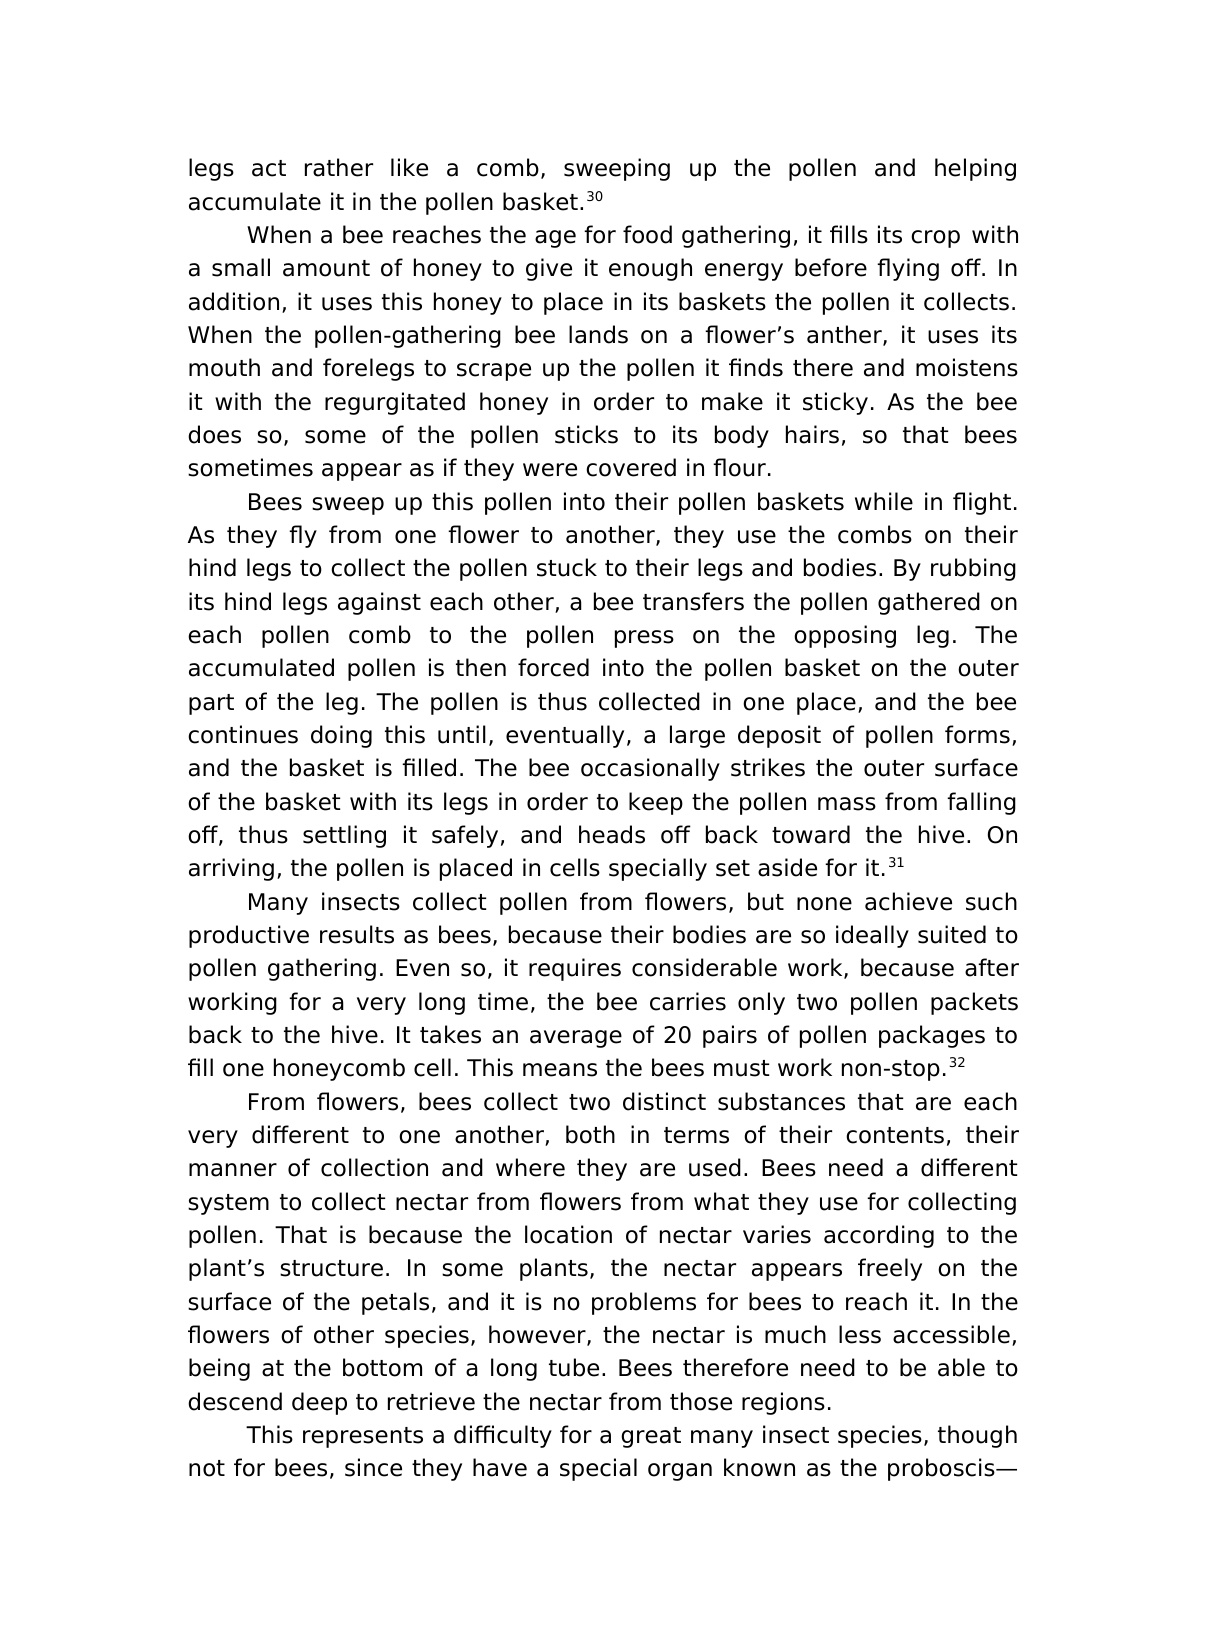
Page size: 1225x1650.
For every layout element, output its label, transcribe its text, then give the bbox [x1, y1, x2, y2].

text From flowers, bees collect two distinct substances that are each very different to one another, both in terms of their contents, their manner of collection and where they are used. Bees need a different system to collect nectar from flowers from what they use for collecting pollen. That is because the location of nectar varies according to the plant’s structure. In some plants, the nectar appears freely on the surface of the petals, and it is no problems for bees to reach it. In the flowers of other species, however, the nectar is much less accessible, being at the bottom of a long tube. Bees therefore need to be able to descend deep to retrieve the nectar from those regions. [187, 1083, 1020, 1417]
text Many insects collect pollen from flowers, but none achieve such productive results as bees, because their bodies are so ideally suited to pollen gathering. Even so, it requires considerable work, because after working for a very long time, the bee carries only two pollen packets back to the hive. It takes an average of 20 pairs of pollen packages to fill one honeycomb cell. This means the bees must work non-stop.32 [187, 883, 1020, 1083]
text This represents a difficulty for a great many insect species, though not for bees, since they have a special organ known as the proboscis— [187, 1417, 1020, 1483]
text legs act rather like a comb, sweeping up the pollen and helping accumulate it in the pollen basket.30 [187, 150, 1020, 217]
text When a bee reaches the age for food gathering, it fills its crop with a small amount of honey to give it enough energy before flying off. In addition, it uses this honey to place in its baskets the pollen it collects. When the pollen-gathering bee lands on a flower’s anther, it uses its mouth and forelegs to scrape up the pollen it finds there and moistens it with the regurgitated honey in order to make it sticky. As the bee does so, some of the pollen sticks to its body hairs, so that bees sometimes appear as if they were covered in flour. [187, 217, 1020, 483]
text Bees sweep up this pollen into their pollen baskets while in flight. As they fly from one flower to another, they use the combs on their hind legs to collect the pollen stuck to their legs and bodies. By rubbing its hind legs against each other, a bee transfers the pollen gathered on each pollen comb to the pollen press on the opposing leg. The accumulated pollen is then forced into the pollen basket on the outer part of the leg. The pollen is thus collected in one place, and the bee continues doing this until, eventually, a large deposit of pollen forms, and the basket is filled. The bee occasionally strikes the outer surface of the basket with its legs in order to keep the pollen mass from falling off, thus settling it safely, and heads off back toward the hive. On arriving, the pollen is placed in cells specially set aside for it.31 [187, 483, 1020, 883]
